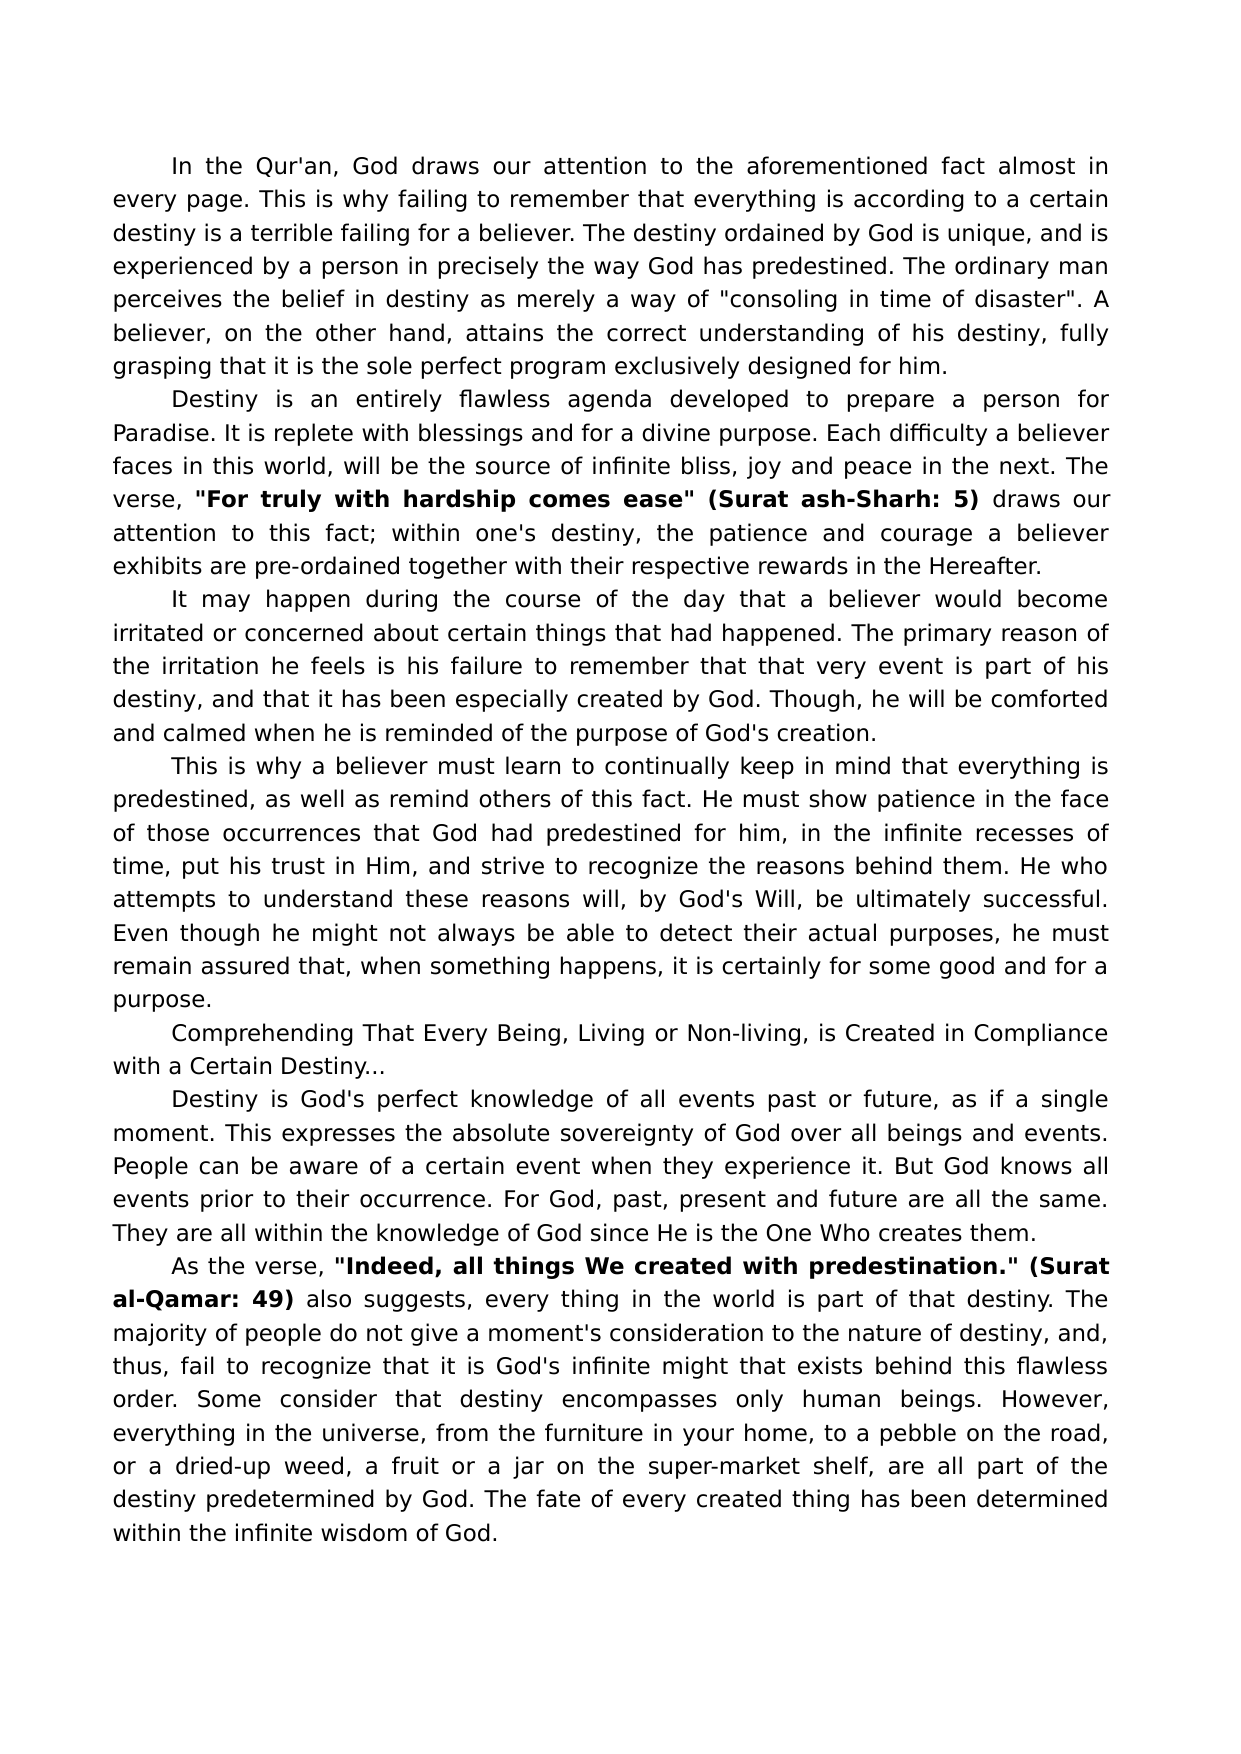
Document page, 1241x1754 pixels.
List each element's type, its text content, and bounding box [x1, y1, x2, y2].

text Comprehending That Every Being, Living or Non-living, is Created in Compliance with a Certain Destiny... [112, 1014, 1110, 1081]
text As the verse, "Indeed, all things We created with predestination." (Surat al-Qamar: 49) also suggests, every thing in the world is part of that destiny. The majority of people do not give a moment's consideration to the nature of destiny, and, thus, fail to recognize that it is God's infinite might that exists behind this flawless order. Some consider that destiny encompasses only human beings. However, everything in the universe, from the furniture in your home, to a pebble on the road, or a dried-up weed, a fruit or a jar on the super-market shelf, are all part of the destiny predetermined by God. The fate of every created thing has been determined within the infinite wisdom of God. [112, 1248, 1110, 1548]
text Destiny is God's perfect knowledge of all events past or future, as if a single moment. This expresses the absolute sovereignty of God over all beings and events. People can be aware of a certain event when they experience it. But God knows all events prior to their occurrence. For God, past, present and future are all the same. They are all within the knowledge of God since He is the One Who creates them. [112, 1081, 1110, 1248]
text It may happen during the course of the day that a believer would become irritated or concerned about certain things that had happened. The primary reason of the irritation he feels is his failure to remember that that very event is part of his destiny, and that it has been especially created by God. Though, he will be comforted and calmed when he is reminded of the purpose of God's creation. [112, 581, 1110, 748]
text Destiny is an entirely flawless agenda developed to prepare a person for Paradise. It is replete with blessings and for a divine purpose. Each difficulty a believer faces in this world, will be the source of infinite bliss, joy and peace in the next. The verse, "For truly with hardship comes ease" (Surat ash-Sharh: 5) draws our attention to this fact; within one's destiny, the patience and courage a believer exhibits are pre-ordained together with their respective rewards in the Hereafter. [112, 381, 1110, 581]
text This is why a believer must learn to continually keep in mind that everything is predestined, as well as remind others of this fact. He must show patience in the face of those occurrences that God had predestined for him, in the infinite recesses of time, put his trust in Him, and strive to recognize the reasons behind them. He who attempts to understand these reasons will, by God's Will, be ultimately successful. Even though he might not always be able to detect their actual purposes, he must remain assured that, when something happens, it is certainly for some good and for a purpose. [112, 748, 1110, 1014]
text In the Qur'an, God draws our attention to the aforementioned fact almost in every page. This is why failing to remember that everything is according to a certain destiny is a terrible failing for a believer. The destiny ordained by God is unique, and is experienced by a person in precisely the way God has predestined. The ordinary man perceives the belief in destiny as merely a way of "consoling in time of disaster". A believer, on the other hand, attains the correct understanding of his destiny, fully grasping that it is the sole perfect program exclusively designed for him. [112, 148, 1110, 381]
